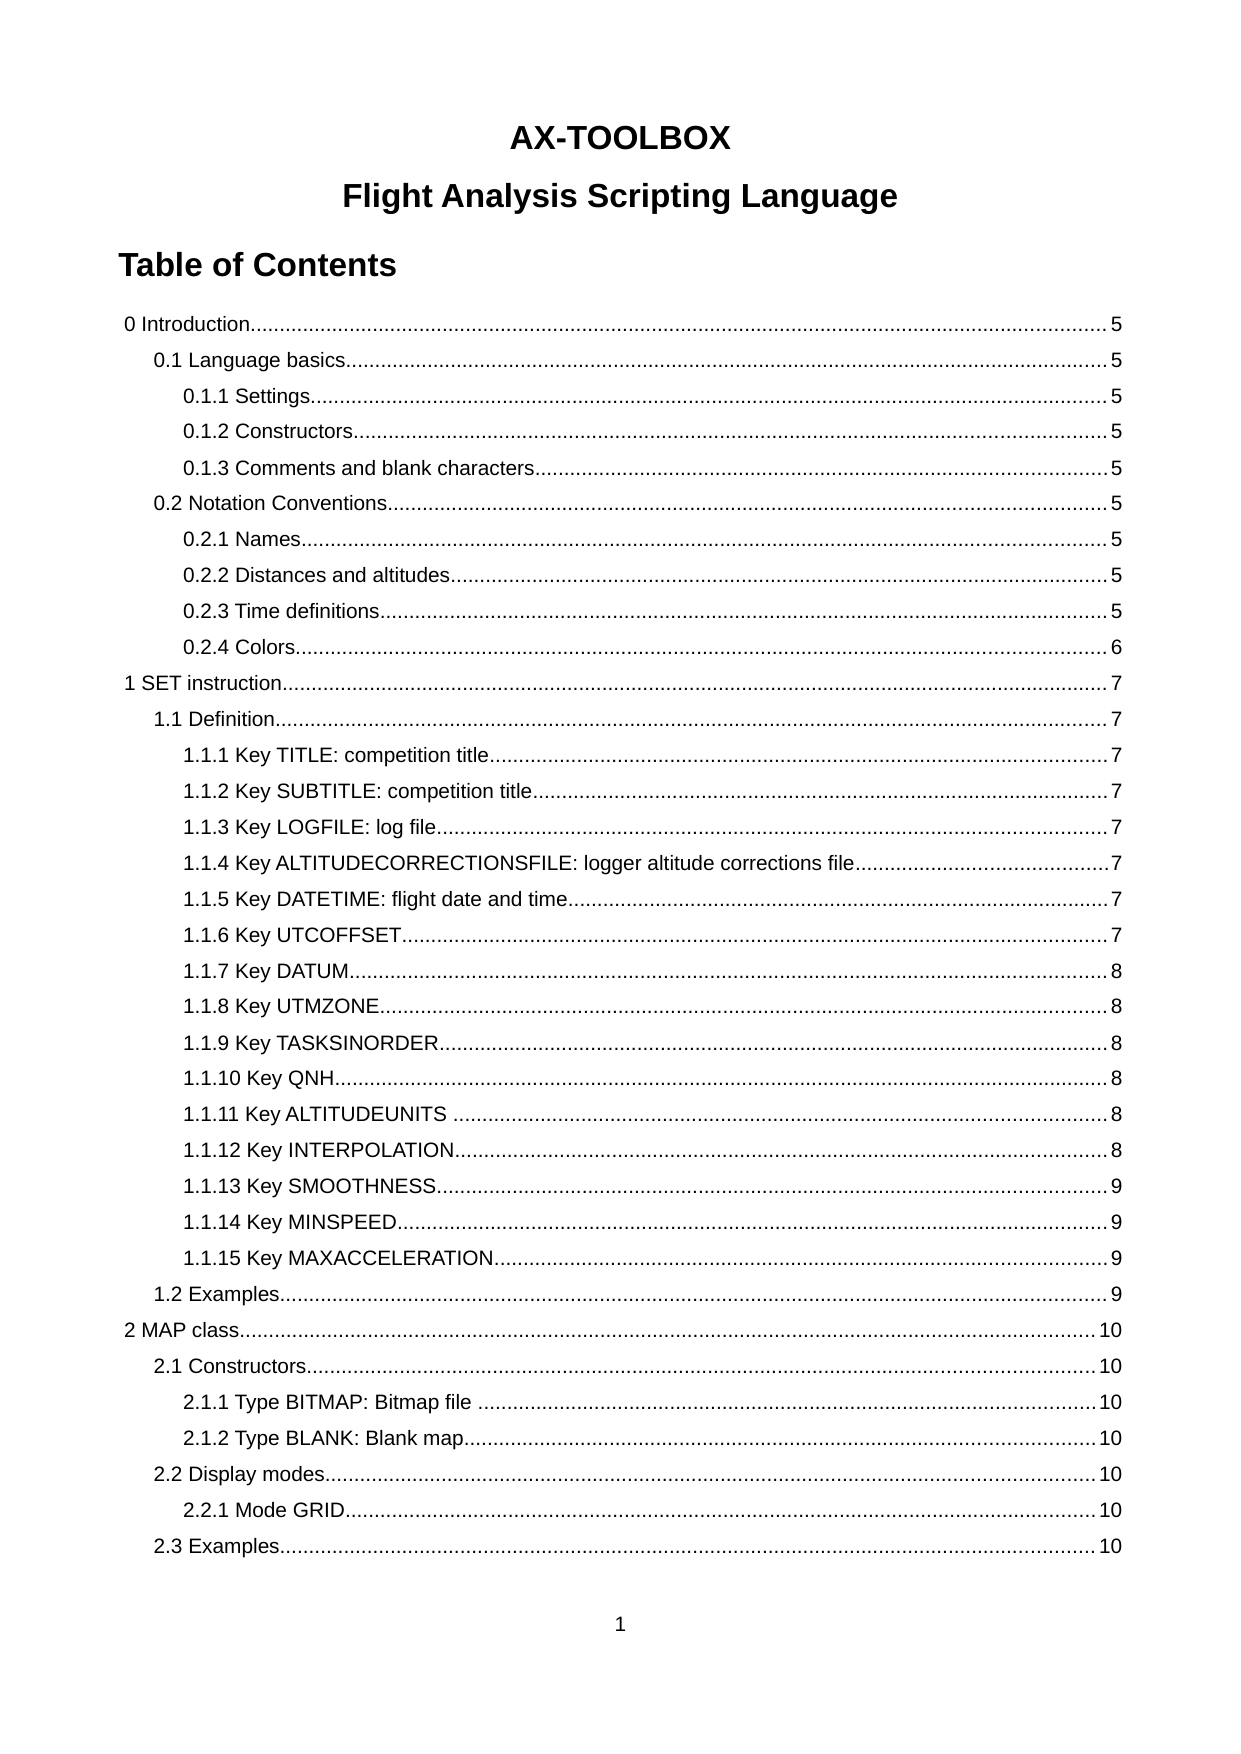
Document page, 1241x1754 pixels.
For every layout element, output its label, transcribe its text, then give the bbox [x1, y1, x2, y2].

text 2.1.1 Type BITMAP: Bitmap file 10 [177, 1390, 1122, 1414]
text 2.3 Examples 10 [148, 1533, 1122, 1557]
text 0.1.2 Constructors 5 [177, 419, 1122, 443]
text 1.1.10 Key QNH 8 [177, 1066, 1122, 1090]
text 1.1 Definition 7 [148, 707, 1122, 731]
text 2 MAP class 10 [118, 1318, 1122, 1342]
text 2.2 Display modes 10 [148, 1462, 1122, 1486]
text 0.2.4 Colors 6 [177, 635, 1122, 659]
text 1.1.15 Key MAXACCELERATION 9 [177, 1246, 1122, 1270]
text 0.1 Language basics 5 [148, 347, 1122, 371]
text 1.1.3 Key LOGFILE: log file 7 [177, 815, 1122, 839]
text 1.1.6 Key UTCOFFSET 7 [177, 922, 1122, 946]
text 2.1.2 Type BLANK: Blank map 10 [177, 1426, 1122, 1449]
text 1.1.8 Key UTMZONE 8 [177, 994, 1122, 1018]
text 0.2.2 Distances and altitudes 5 [177, 563, 1122, 587]
text 0.2.3 Time definitions 5 [177, 599, 1122, 623]
text 2.1 Constructors 10 [148, 1354, 1122, 1378]
text 0.1.1 Settings 5 [177, 383, 1122, 407]
text AX-TOOLBOX [118, 118, 1122, 157]
text 1.2 Examples 9 [148, 1282, 1122, 1306]
text 0.1.3 Comments and blank characters 5 [177, 455, 1122, 479]
text 1.1.11 Key ALTITUDEUNITS 8 [177, 1102, 1122, 1126]
text 1.1.14 Key MINSPEED 9 [177, 1210, 1122, 1234]
text 1 SET instruction 7 [118, 671, 1122, 695]
text 1.1.9 Key TASKSINORDER 8 [177, 1030, 1122, 1054]
text 2.2.1 Mode GRID 10 [177, 1497, 1122, 1521]
text 0.2.1 Names 5 [177, 527, 1122, 551]
text 1.1.4 Key ALTITUDECORRECTIONSFILE: logger altitude corrections file 7 [177, 851, 1122, 874]
text 1.1.2 Key SUBTITLE: competition title 7 [177, 779, 1122, 803]
text 1.1.7 Key DATUM 8 [177, 958, 1122, 982]
text 1.1.13 Key SMOOTHNESS 9 [177, 1174, 1122, 1198]
text 0.2 Notation Conventions 5 [148, 491, 1122, 515]
text 0 Introduction 5 [118, 312, 1122, 336]
text 1.1.12 Key INTERPOLATION 8 [177, 1138, 1122, 1162]
text 1.1.1 Key TITLE: competition title 7 [177, 743, 1122, 767]
text Flight Analysis Scripting Language [118, 176, 1122, 214]
text 1.1.5 Key DATETIME: flight date and time 7 [177, 887, 1122, 911]
subtitle Table of Contents [118, 245, 1122, 283]
